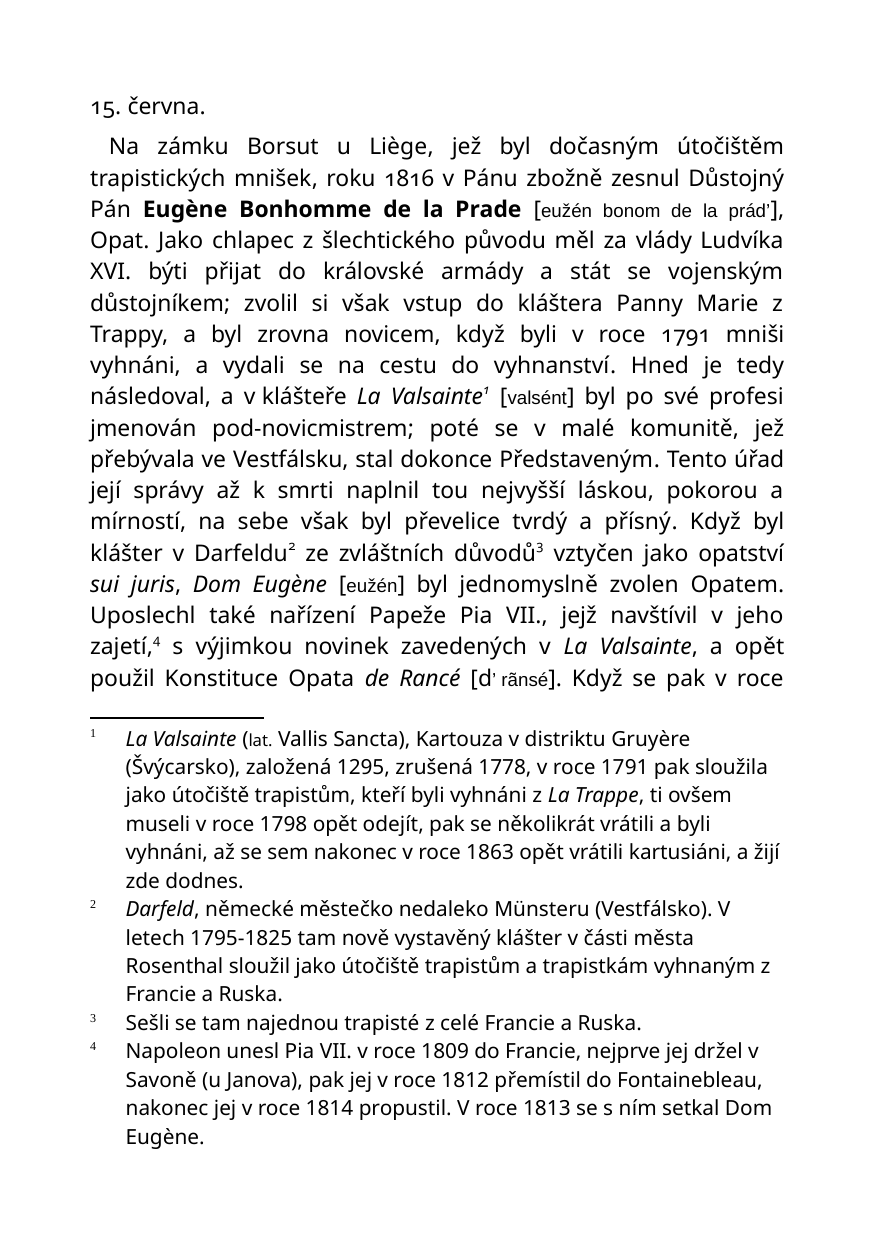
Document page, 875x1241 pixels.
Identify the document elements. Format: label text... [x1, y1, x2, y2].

text 15. června. [90, 90, 784, 121]
text Darfeld, německé městečko nedaleko Münsteru (Vestfálsko). V letech 1795-1825 tam nově vystavěný klášter v části města Rosenthal sloužil jako útočiště trapistům a trapistkám vyhnaným z Francie a Ruska. [90, 894, 784, 1008]
text Sešli se tam najednou trapisté z celé Francie a Ruska. [90, 1008, 784, 1036]
text Na zámku Borsut u Liège, jež byl dočasným útočištěm trapistických mnišek, roku 1816 v Pánu zbožně zesnul Důstojný Pán Eugène Bonhomme de la Prade [eužén bonom de la prád’], Opat. Jako chlapec z šlechtického původu měl za vlády Ludvíka XVI. býti přijat do královské armády a stát se vojenským důstojníkem; zvolil si však vstup do kláštera Panny Marie z Trappy, a byl zrovna novicem, když byli v roce 1791 mniši vyhnáni, a vydali se na cestu do vyhnanství. Hned je tedy následoval, a v klášteře La Valsainte [valsént] byl po své profesi jmenován pod-novicmistrem; poté se v malé komunitě, jež přebývala ve Vestfálsku, stal dokonce Představeným. Tento úřad její správy až k smrti naplnil tou nejvyšší láskou, pokorou a mírností, na sebe však byl převelice tvrdý a přísný. Když byl klášter v Darfeldu ze zvláštních důvodů vztyčen jako opatství sui juris, Dom Eugène [eužén] byl jednomyslně zvolen Opatem. Uposlechl také nařízení Papeže Pia VII., jejž navštívil v jeho zajetí, s výjimkou novinek zavedených v La Valsainte, a opět použil Konstituce Opata de Rancé [d’ rãnsé]. Když se pak v roce [90, 130, 784, 693]
text La Valsainte (lat. Vallis Sancta), Kartouza v distriktu Gruyère (Švýcarsko), založená 1295, zrušená 1778, v roce 1791 pak sloužila jako útočiště trapistům, kteří byli vyhnáni z La Trappe, ti ovšem museli v roce 1798 opět odejít, pak se několikrát vrátili a byli vyhnáni, až se sem nakonec v roce 1863 opět vrátili kartusiáni, a žijí zde dodnes. [90, 724, 784, 894]
text Napoleon unesl Pia VII. v roce 1809 do Francie, nejprve jej držel v Savoně (u Janova), pak jej v roce 1812 přemístil do Fontainebleau, nakonec jej v roce 1814 propustil. V roce 1813 se s ním setkal Dom Eugène. [90, 1036, 784, 1150]
